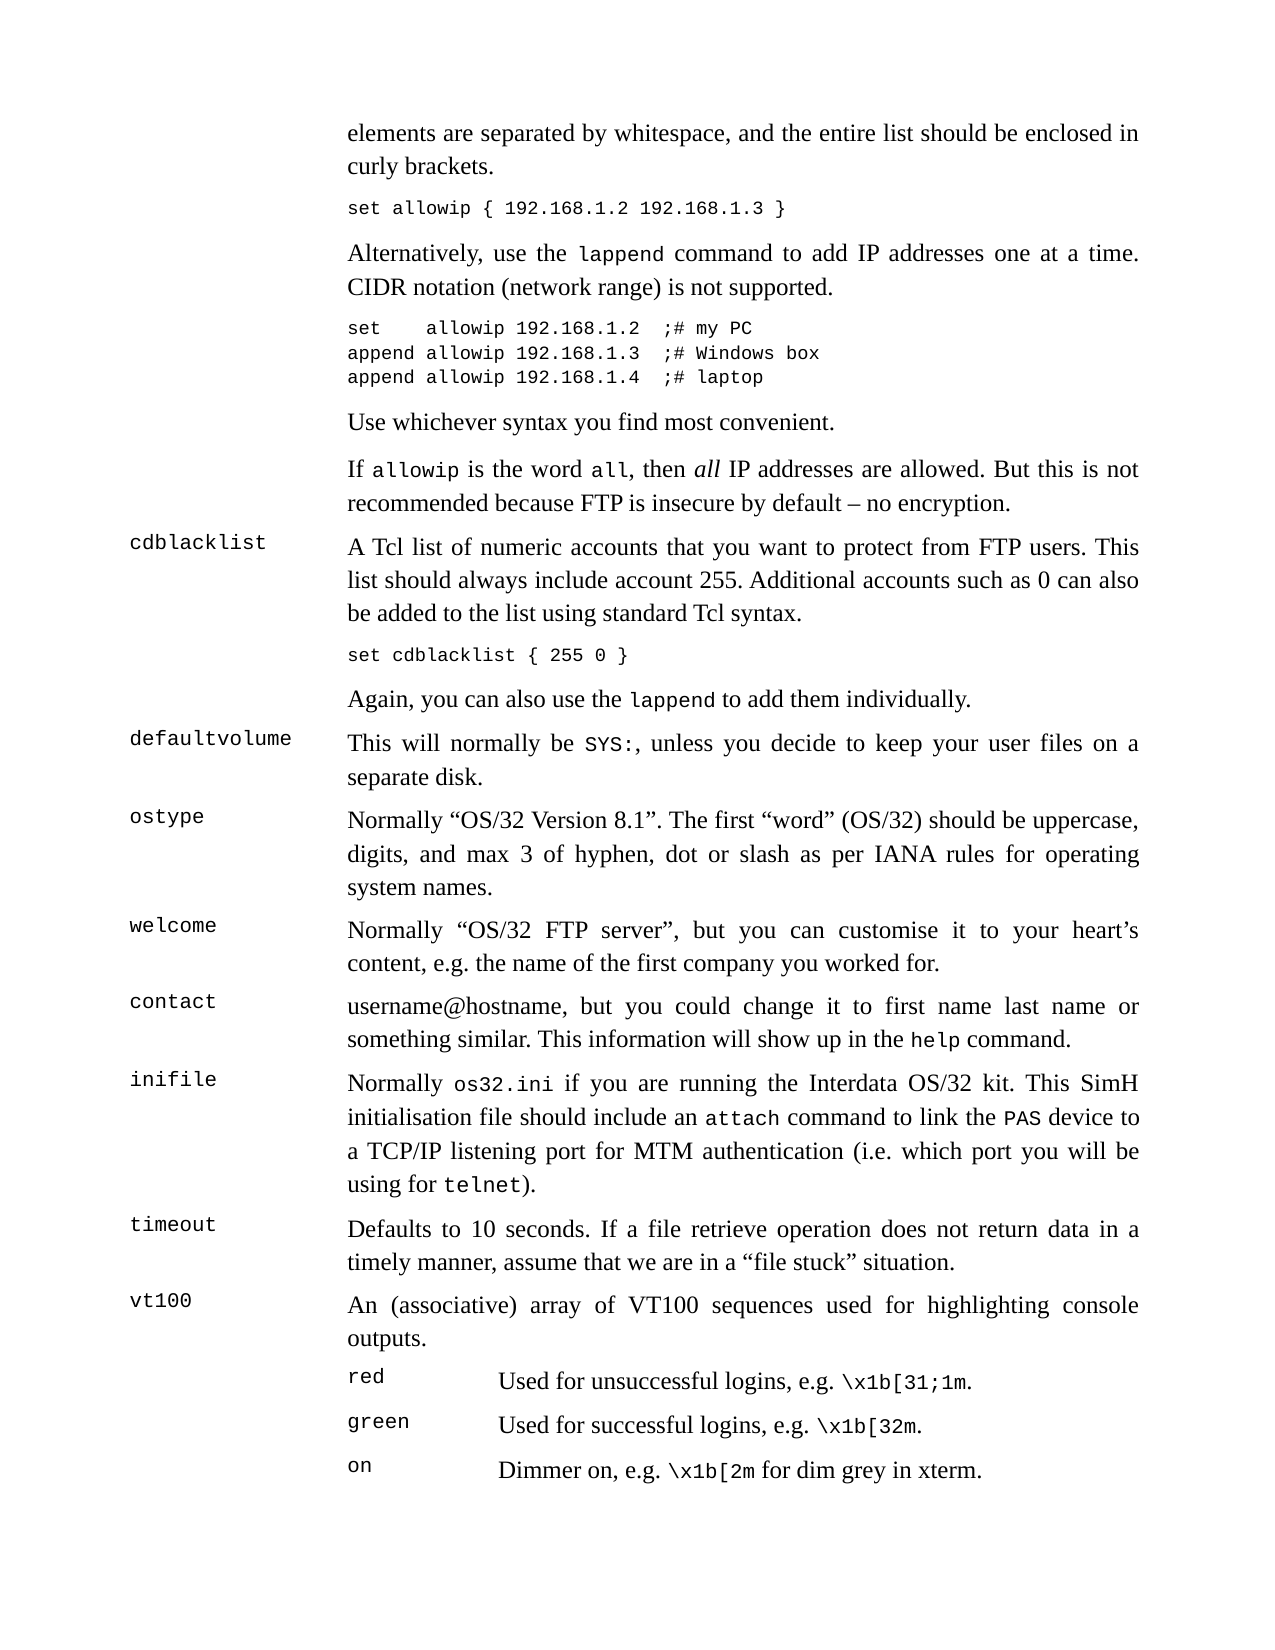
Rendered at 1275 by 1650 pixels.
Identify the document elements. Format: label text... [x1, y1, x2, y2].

table_cell Used for successful logins, e.g. \x1b[32m. [487, 1411, 1151, 1455]
table_cell [118, 1455, 336, 1499]
table_cell inifile [118, 1069, 336, 1214]
table_cell timeout [118, 1214, 336, 1290]
table_cell [118, 118, 336, 532]
table_cell Defaults to 10 seconds. If a file retrieve operation does not return data in a timely manner, assume that we are in a “file stuck” situation. [336, 1214, 1151, 1290]
table_cell vt100 [118, 1290, 336, 1366]
table_cell A Tcl list of numeric accounts that you want to protect from FTP users. This list should always include account 255. Additional accounts such as 0 can also be added to the list using standard Tcl syntax. set cdblacklist { 255 0 } Again, you can also use the lappend to add them individually. [336, 532, 1151, 728]
table_cell An (associative) array of VT100 sequences used for highlighting console outputs. [336, 1290, 1151, 1366]
table_cell [118, 1366, 336, 1411]
table_cell elements are separated by whitespace, and the entire list should be enclosed in curly brackets. set allowip { 192.168.1.2 192.168.1.3 } Alternatively, use the lappend command to add IP addresses one at a time. CIDR notation (network range) is not supported. set allowip 192.168.1.2 ;# my PC append allowip 192.168.1.3 ;# Windows box append allowip 192.168.1.4 ;# laptop Use whichever syntax you find most convenient. If allowip is the word all, then all IP addresses are allowed. But this is not recommended because FTP is insecure by default – no encryption. [336, 118, 1151, 532]
table_cell This will normally be SYS:, unless you decide to keep your user files on a separate disk. [336, 729, 1151, 806]
table_cell username@hostname, but you could change it to first name last name or something similar. This information will show up in the help command. [336, 991, 1151, 1068]
table_cell on [336, 1455, 487, 1499]
table_cell contact [118, 991, 336, 1068]
table_cell cdblacklist [118, 532, 336, 728]
table_cell Dimmer on, e.g. \x1b[2m for dim grey in xterm. [487, 1455, 1151, 1499]
table_cell Normally “OS/32 FTP server”, but you can customise it to your heart’s content, e.g. the name of the first company you worked for. [336, 915, 1151, 991]
table_cell red [336, 1366, 487, 1411]
table_cell green [336, 1411, 487, 1455]
table_cell ostype [118, 806, 336, 915]
table_cell Normally os32.ini if you are running the Interdata OS/32 kit. This SimH initialisation file should include an attach command to link the PAS device to a TCP/IP listening port for MTM authentication (i.e. which port you will be using for telnet). [336, 1069, 1151, 1214]
table_cell Normally “OS/32 Version 8.1”. The first “word” (OS/32) should be uppercase, digits, and max 3 of hyphen, dot or slash as per IANA rules for operating system names. [336, 806, 1151, 915]
table_cell Used for unsuccessful logins, e.g. \x1b[31;1m. [487, 1366, 1151, 1411]
table_cell defaultvolume [118, 729, 336, 806]
table_cell welcome [118, 915, 336, 991]
table_cell [118, 1411, 336, 1455]
